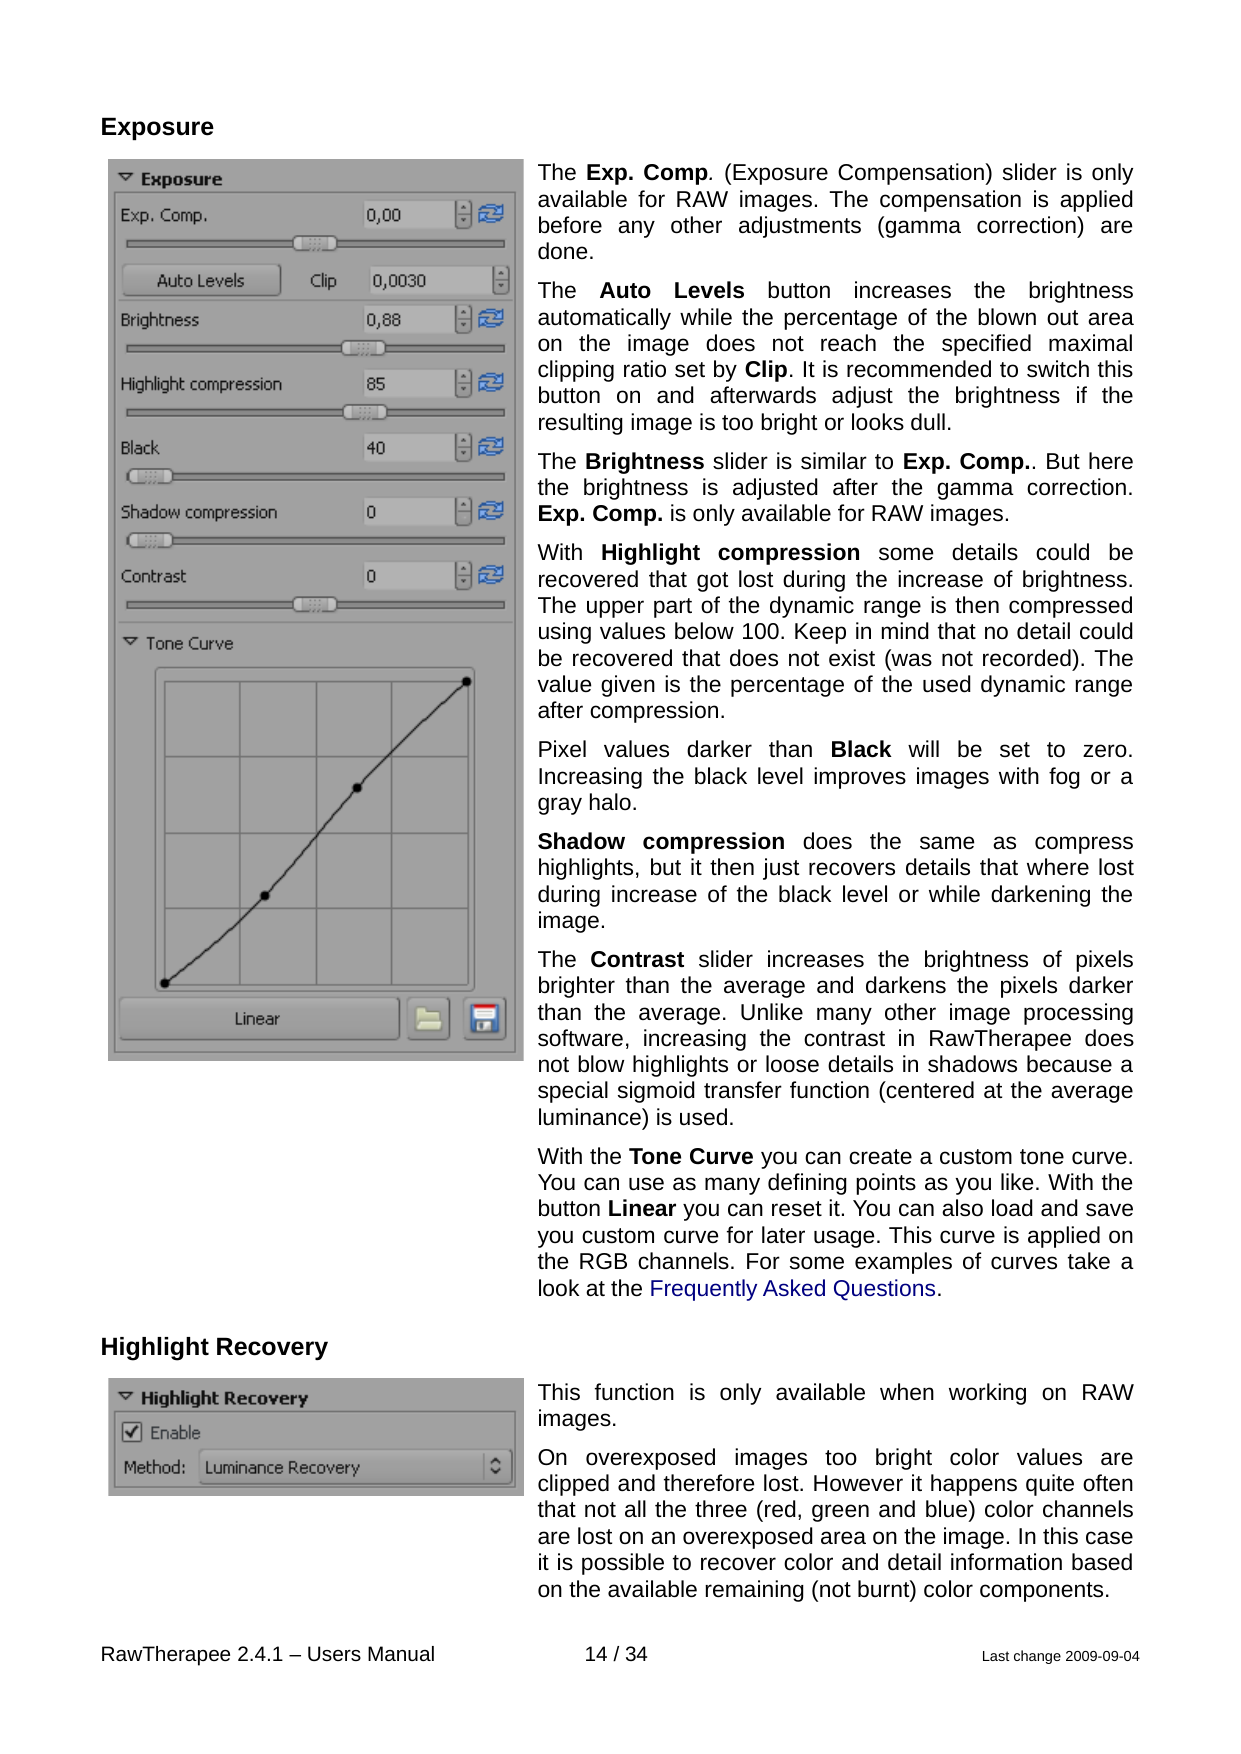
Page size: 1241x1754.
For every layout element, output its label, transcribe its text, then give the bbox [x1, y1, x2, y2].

table_header [100, 154, 531, 1307]
picture [108, 1378, 524, 1496]
subtitle Exposure [100, 112, 1140, 141]
table_header [100, 1373, 531, 1620]
table_header The Exp. Comp. (Exposure Compensation) slider is only available for RAW images. The compensation is applied before any other adjustments (gamma correction) are done. The Auto Levels button increases the brightness automatically while the percentage of the blown out area on the image does not reach the specified maximal clipping ratio set by Clip. It is recommended to switch this button on and afterwards adjust the brightness if the resulting image is too bright or looks dull. The Brightness slider is similar to Exp. Comp.. But here the brightness is adjusted after the gamma correction. Exp. Comp. is only available for RAW images. With Highlight compression some details could be recovered that got lost during the increase of brightness. The upper part of the dynamic range is then compressed using values below 100. Keep in mind that no detail could be recovered that does not exist (was not recorded). The value given is the percentage of the used dynamic range after compression. Pixel values darker than Black will be set to zero. Increasing the black level improves images with fog or a gray halo. Shadow compression does the same as compress highlights, but it then just recovers details that where lost during increase of the black level or while darkening the image. The Contrast slider increases the brightness of pixels brighter than the average and darkens the pixels darker than the average. Unlike many other image processing software, increasing the contrast in RawTherapee does not blow highlights or loose details in shadows because a special sigmoid transfer function (centered at the average luminance) is used. With the Tone Curve you can create a custom tone curve. You can use as many defining points as you like. With the button Linear you can reset it. You can also load and save you custom curve for later usage. This curve is applied on the RGB channels. For some examples of curves take a look at the Frequently Asked Questions. [531, 154, 1140, 1307]
picture [108, 159, 524, 1061]
subtitle Highlight Recovery [100, 1332, 1140, 1360]
table_header This function is only available when working on RAW images. On overexposed images too bright color values are clipped and therefore lost. However it happens quite often that not all the three (red, green and blue) color channels are lost on an overexposed area on the image. In this case it is possible to recover color and detail information based on the available remaining (not burnt) color components. [531, 1373, 1140, 1620]
